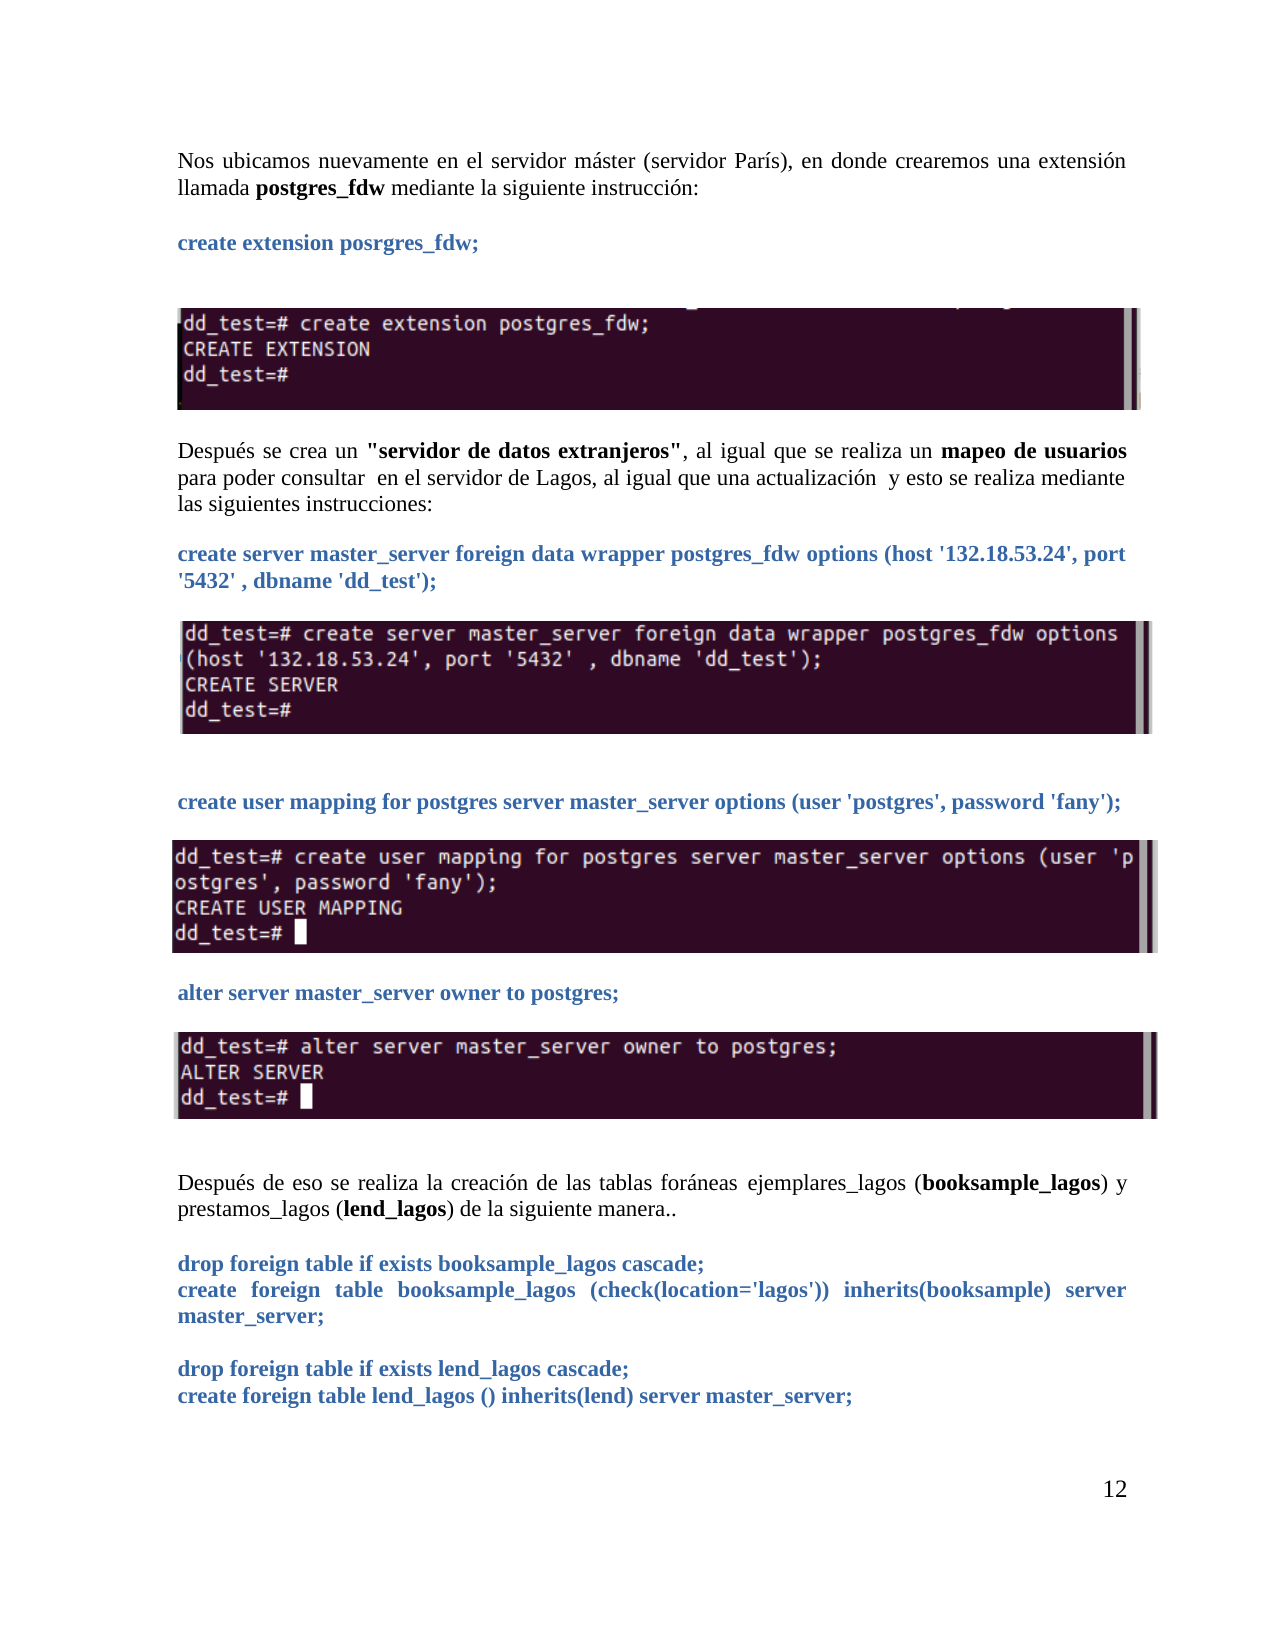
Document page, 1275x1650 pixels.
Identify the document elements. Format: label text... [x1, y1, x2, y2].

picture [177, 308, 1141, 410]
picture [180, 621, 1153, 734]
text create foreign table booksample_lagos (check(location='lagos')) inherits(booksample) server master_server; [177, 1276, 1127, 1329]
text Nos ubicamos nuevamente en el servidor máster (servidor París), en donde crearemos una extensión llamada postgres_fdw mediante la siguiente instrucción: [177, 148, 1127, 200]
text create server master_server foreign data wrapper postgres_fdw options (host '132.18.53.24', port '5432' , dbname 'dd_test'); [177, 540, 1127, 593]
text create foreign table lend_lagos () inherits(lend) server master_server; [177, 1382, 1127, 1408]
text Después de eso se realiza la creación de las tablas foráneas ejemplares_lagos (booksample_lagos) y prestamos_lagos (lend_lagos) de la siguiente manera.. [177, 1169, 1127, 1222]
text Después se crea un "servidor de datos extranjeros", al igual que se realiza un mapeo de usuarios para poder consultar en el servidor de Lagos, al igual que una actualización y esto se realiza mediante las siguientes instrucciones: [177, 438, 1127, 517]
picture [172, 840, 1158, 953]
text drop foreign table if exists lend_lagos cascade; [177, 1355, 1127, 1382]
picture [173, 1032, 1158, 1119]
text drop foreign table if exists booksample_lagos cascade; [177, 1250, 1127, 1276]
text alter server master_server owner to postgres; [177, 979, 1127, 1006]
text create extension posrgres_fdw; [177, 229, 1127, 255]
text create user mapping for postgres server master_server options (user 'postgres', password 'fany'); [177, 788, 1127, 814]
